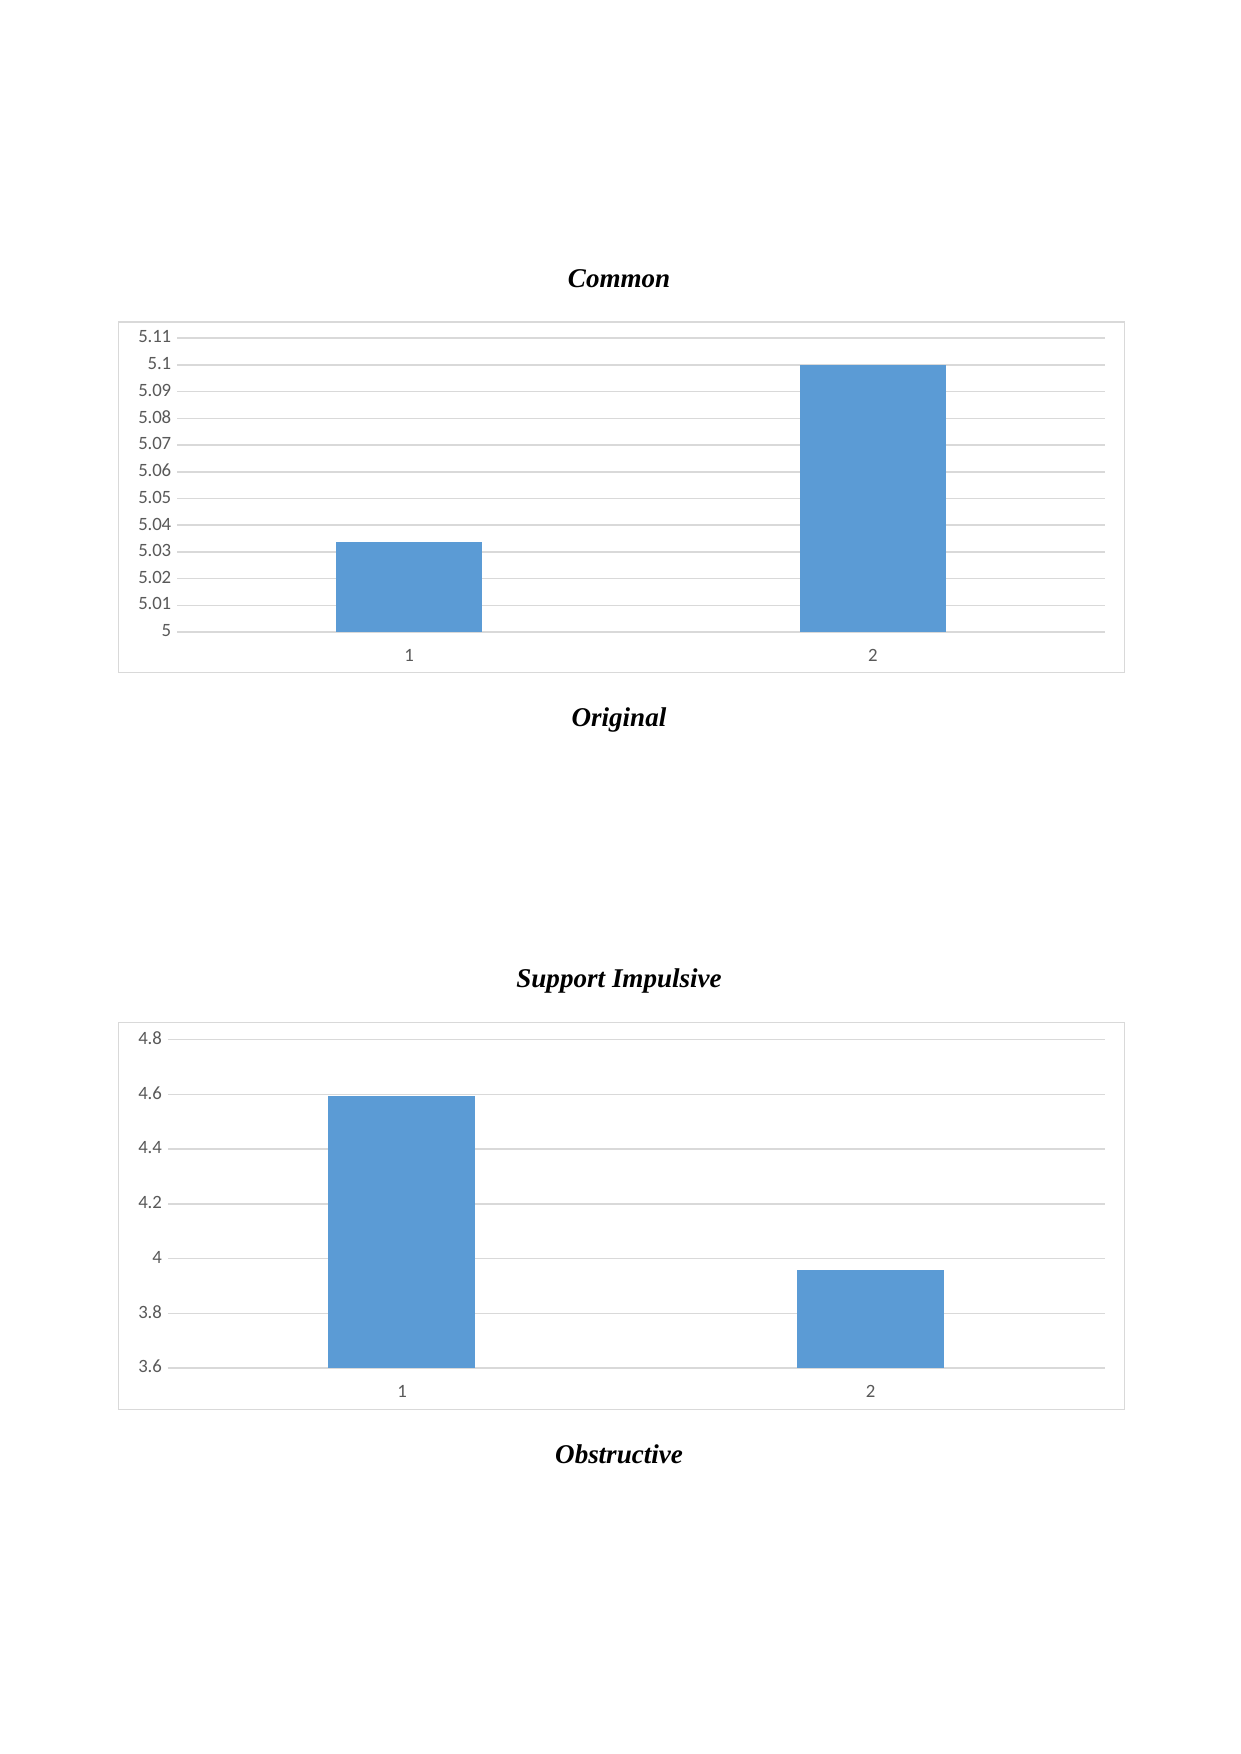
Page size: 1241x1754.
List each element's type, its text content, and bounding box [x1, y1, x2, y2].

text Original [118, 701, 1122, 732]
text Common [118, 262, 1122, 293]
text Support Impulsive [118, 962, 1122, 994]
text Obstructive [118, 1438, 1122, 1469]
